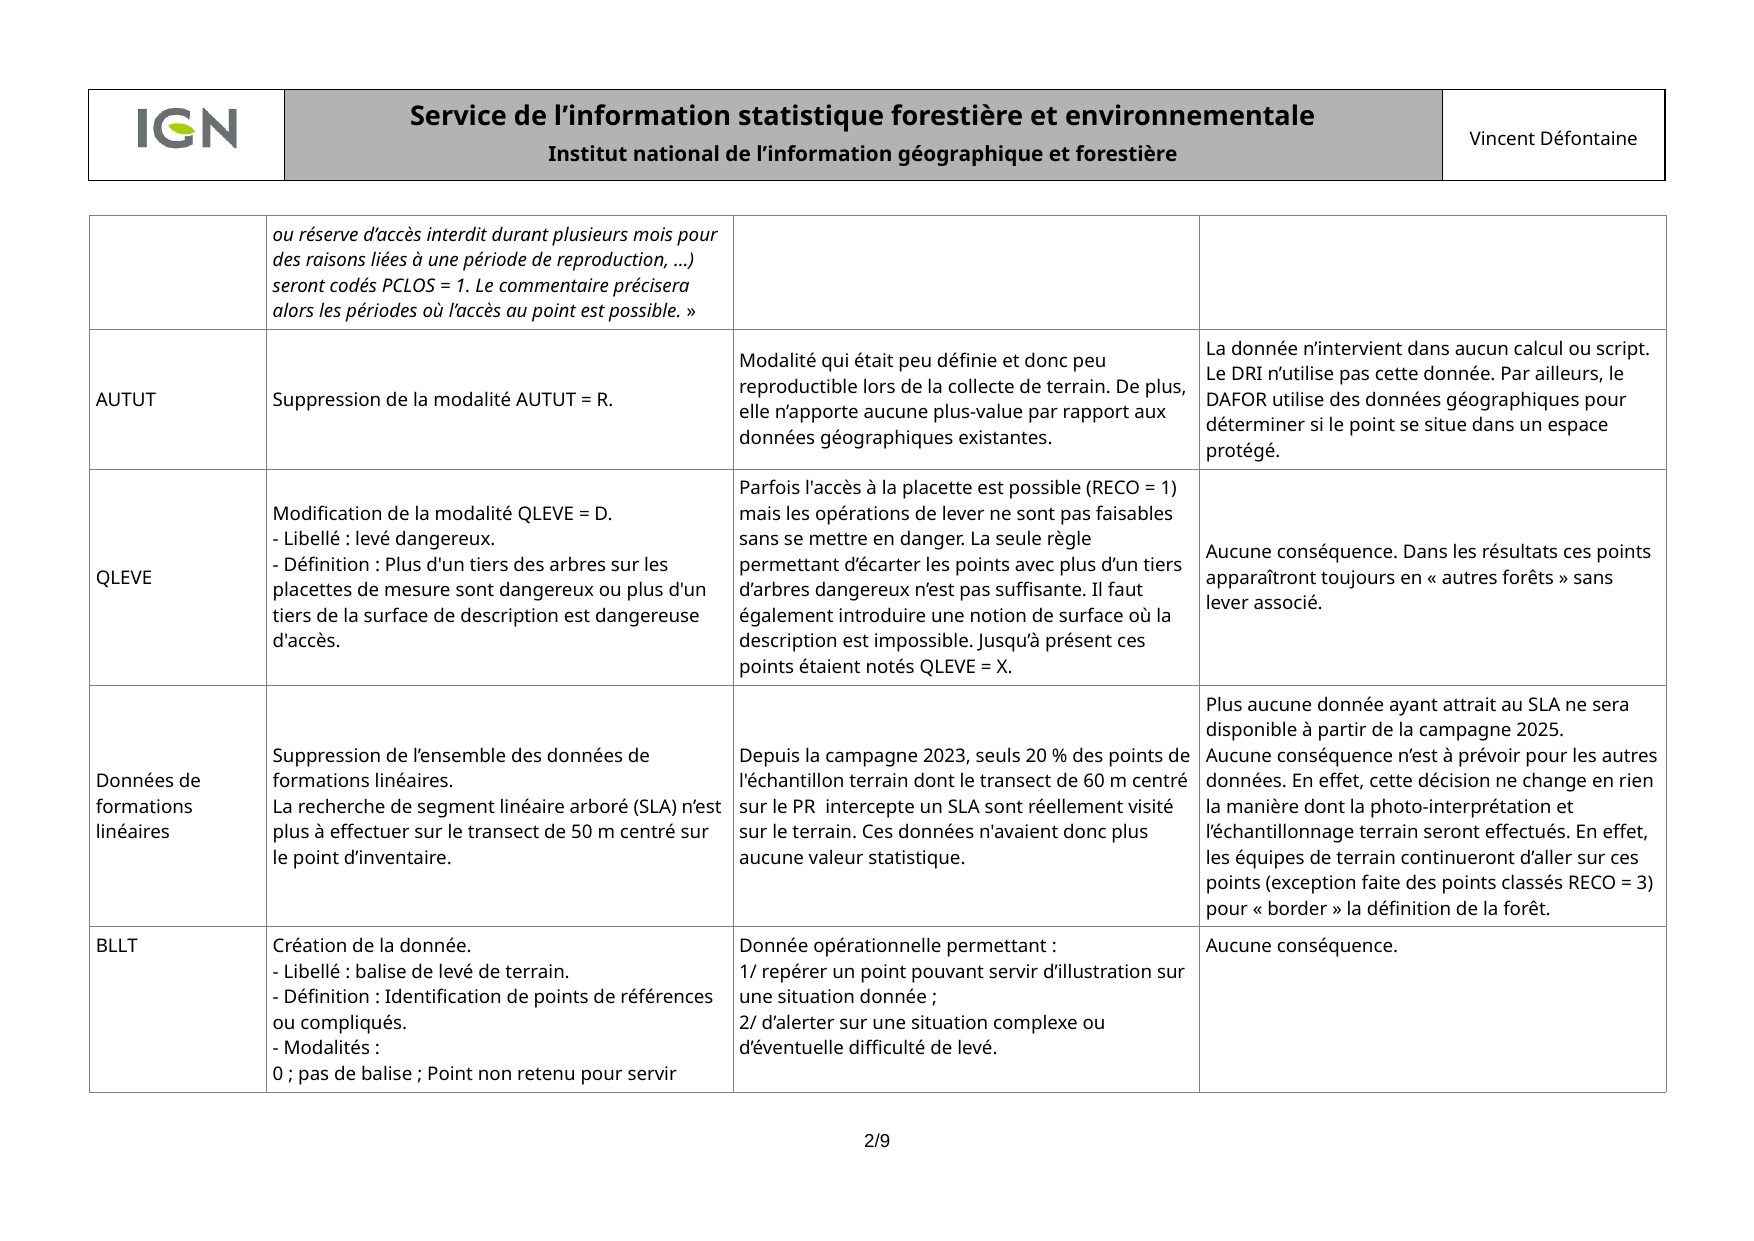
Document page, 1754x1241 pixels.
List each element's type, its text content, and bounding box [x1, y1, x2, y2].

table_cell Modalité qui était peu définie et donc peu reproductible lors de la collecte de terrain. De plus, elle n’apporte aucune plus-value par rapport aux données géographiques existantes. [734, 330, 1199, 469]
table_cell Parfois l'accès à la placette est possible (RECO = 1) mais les opérations de lever ne sont pas faisables sans se mettre en danger. La seule règle permettant d’écarter les points avec plus d’un tiers d’arbres dangereux n’est pas suffisante. Il faut également introduire une notion de surface où la description est impossible. Jusqu’à présent ces points étaient notés QLEVE = X. [734, 470, 1199, 685]
table_cell QLEVE [90, 470, 266, 685]
table_cell Suppression de la modalité AUTUT = R. [267, 330, 733, 469]
table_cell Aucune conséquence. Dans les résultats ces points apparaîtront toujours en « autres forêts » sans lever associé. [1200, 470, 1666, 685]
table_cell Modification de la modalité QLEVE = D. - Libellé : levé dangereux. - Définition : Plus d'un tiers des arbres sur les placettes de mesure sont dangereux ou plus d'un tiers de la surface de description est dangereuse d'accès. [267, 470, 733, 685]
picture [121, 94, 253, 162]
table_cell [90, 216, 266, 329]
table_cell Aucune conséquence. [1200, 927, 1666, 1092]
table_cell Création de la donnée. - Libellé : balise de levé de terrain. - Définition : Identification de points de références ou compliqués. - Modalités : 0 ; pas de balise ; Point non retenu pour servir [267, 927, 733, 1092]
table_cell Plus aucune donnée ayant attrait au SLA ne sera disponible à partir de la campagne 2025. Aucune conséquence n’est à prévoir pour les autres données. En effet, cette décision ne change en rien la manière dont la photo-interprétation et l’échantillonnage terrain seront effectués. En effet, les équipes de terrain continueront d’aller sur ces points (exception faite des points classés RECO = 3) pour « border » la définition de la forêt. [1200, 686, 1666, 926]
table_cell BLLT [90, 927, 266, 1092]
table_cell Donnée opérationnelle permettant : 1/ repérer un point pouvant servir d’illustration sur une situation donnée ; 2/ d’alerter sur une situation complexe ou d’éventuelle difficulté de levé. [734, 927, 1199, 1092]
table_cell La donnée n’intervient dans aucun calcul ou script. Le DRI n’utilise pas cette donnée. Par ailleurs, le DAFOR utilise des données géographiques pour déterminer si le point se situe dans un espace protégé. [1200, 330, 1666, 469]
table_cell Données de formations linéaires [90, 686, 266, 926]
table_cell AUTUT [90, 330, 266, 469]
table_cell Suppression de l’ensemble des données de formations linéaires. La recherche de segment linéaire arboré (SLA) n’est plus à effectuer sur le transect de 50 m centré sur le point d’inventaire. [267, 686, 733, 926]
table_cell ou réserve d’accès interdit durant plusieurs mois pour des raisons liées à une période de reproduction, …) seront codés PCLOS = 1. Le commentaire précisera alors les périodes où l’accès au point est possible. » [267, 216, 733, 329]
table_cell Depuis la campagne 2023, seuls 20 % des points de l'échantillon terrain dont le transect de 60 m centré sur le PR intercepte un SLA sont réellement visité sur le terrain. Ces données n'avaient donc plus aucune valeur statistique. [734, 686, 1199, 926]
table_cell [734, 216, 1199, 329]
table_cell [1200, 216, 1666, 329]
